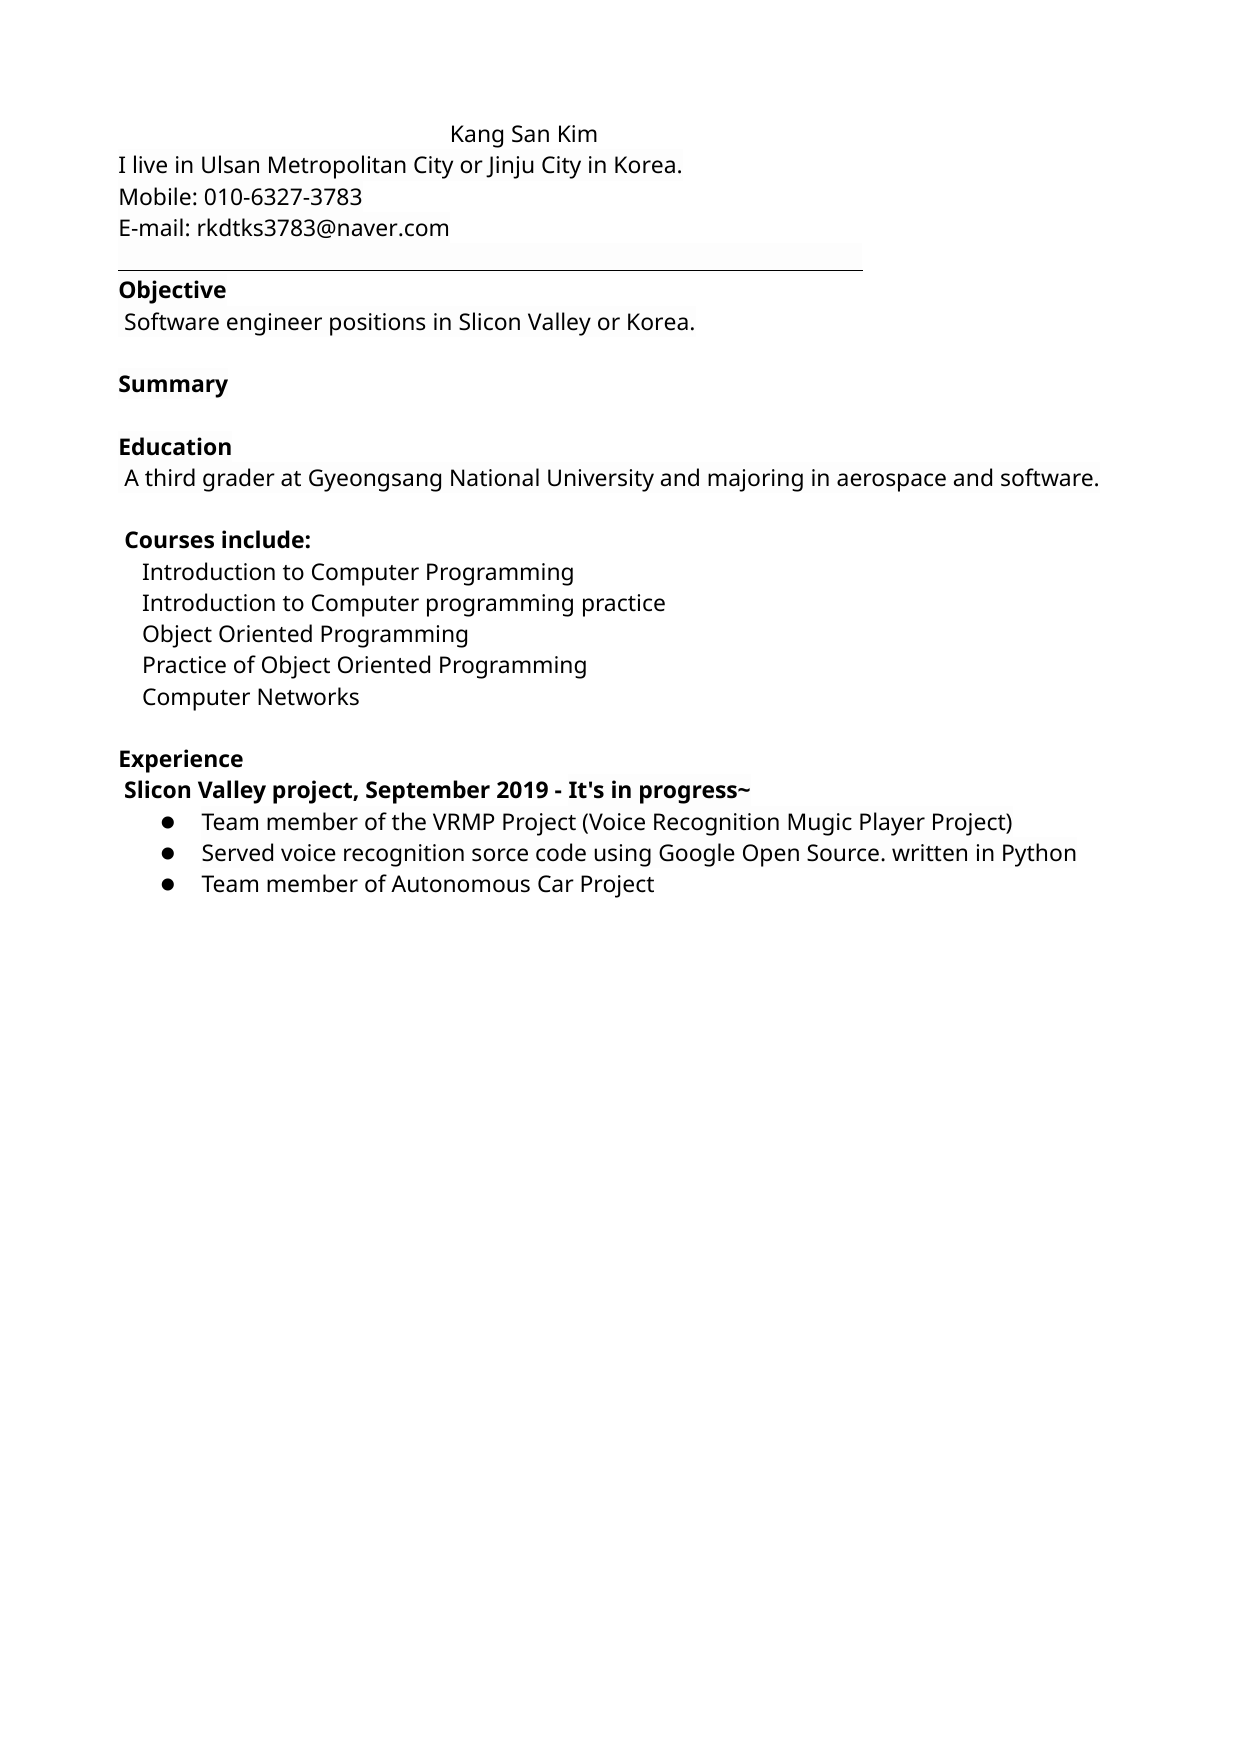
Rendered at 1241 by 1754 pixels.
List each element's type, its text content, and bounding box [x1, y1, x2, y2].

text Courses include: [118, 524, 1122, 556]
text Software engineer positions in Slicon Valley or Korea. [118, 306, 1122, 337]
text Objective [118, 274, 1122, 306]
list Served voice recognition sorce code using Google Open Source. written in Python [160, 837, 1122, 868]
text E-mail: rkdtks3783@naver.com [118, 212, 1122, 243]
text I live in Ulsan Metropolitan City or Jinju City in Korea. [118, 149, 1122, 181]
text Mobile: 010-6327-3783 [118, 181, 1122, 212]
text Introduction to Computer programming practice [118, 587, 1122, 618]
text Kang San Kim [118, 118, 1122, 149]
list Team member of the VRMP Project (Voice Recognition Mugic Player Project) [160, 806, 1122, 837]
text Summary [118, 368, 1122, 399]
text Introduction to Computer Programming [118, 556, 1122, 587]
text Practice of Object Oriented Programming [118, 649, 1122, 681]
text A third grader at Gyeongsang National University and majoring in aerospace and software. [118, 462, 1122, 493]
list Team member of Autonomous Car Project [160, 868, 1122, 899]
text Slicon Valley project, September 2019 - It's in progress~ [118, 774, 1122, 806]
text Object Oriented Programming [118, 618, 1122, 649]
text Computer Networks [118, 681, 1122, 712]
text Experience [118, 743, 1122, 774]
text Education [118, 431, 1122, 462]
